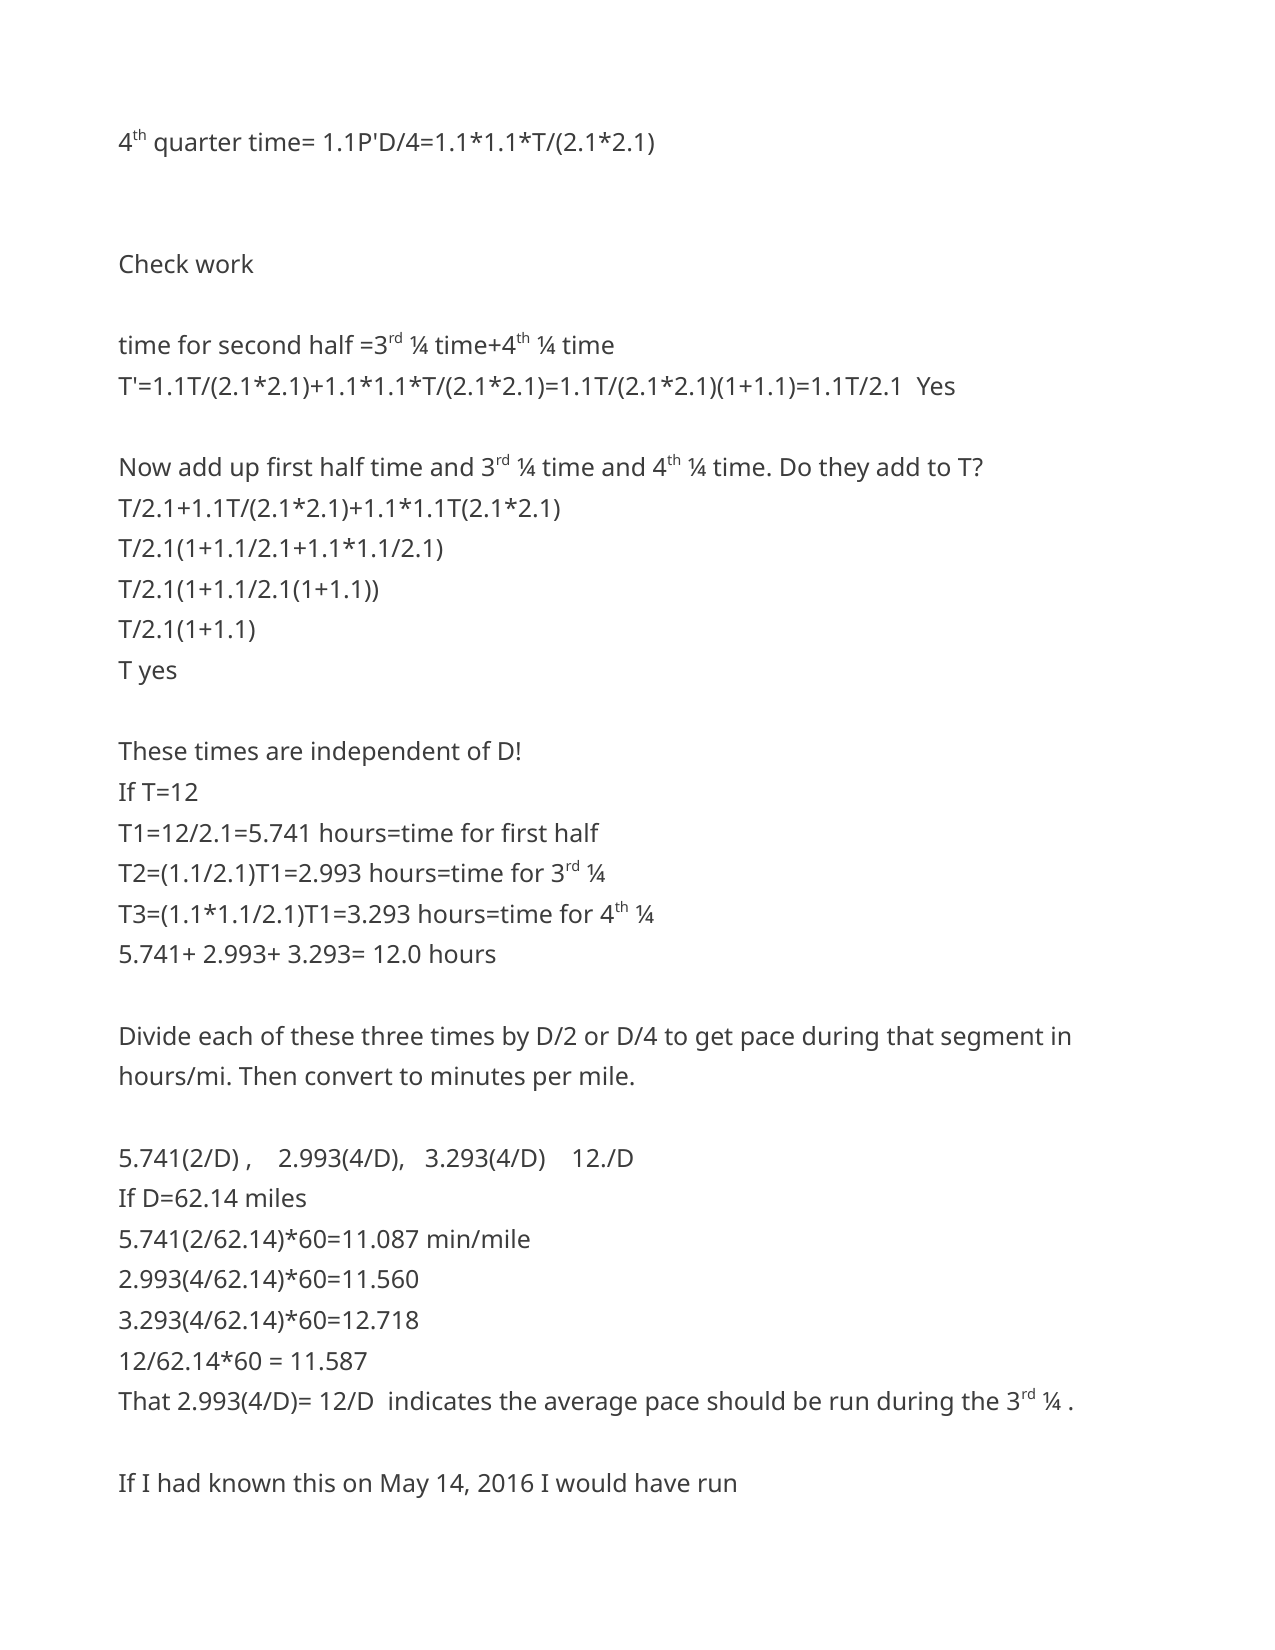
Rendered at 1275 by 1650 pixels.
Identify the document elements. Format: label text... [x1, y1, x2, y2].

text T'=1.1T/(2.1*2.1)+1.1*1.1*T/(2.1*2.1)=1.1T/(2.1*2.1)(1+1.1)=1.1T/2.1 Yes [118, 362, 1157, 402]
text If I had known this on May 14, 2016 I would have run [118, 1459, 1157, 1499]
text 5.741+ 2.993+ 3.293= 12.0 hours [118, 931, 1157, 971]
text Check work [118, 240, 1157, 281]
text 5.741(2/D) , 2.993(4/D), 3.293(4/D) 12./D [118, 1134, 1157, 1174]
text These times are independent of D! [118, 727, 1157, 768]
text 3.293(4/62.14)*60=12.718 [118, 1296, 1157, 1337]
text 4th quarter time= 1.1P'D/4=1.1*1.1*T/(2.1*2.1) [118, 118, 1157, 159]
text That 2.993(4/D)= 12/D indicates the average pace should be run during the 3rd ¼ . [118, 1377, 1157, 1418]
text 2.993(4/62.14)*60=11.560 [118, 1256, 1157, 1296]
text time for second half =3rd ¼ time+4th ¼ time [118, 321, 1157, 362]
text T/2.1(1+1.1) [118, 606, 1157, 646]
text T/2.1(1+1.1/2.1+1.1*1.1/2.1) [118, 524, 1157, 565]
text 12/62.14*60 = 11.587 [118, 1337, 1157, 1377]
text Divide each of these three times by D/2 or D/4 to get pace during that segment in hours/mi. Then convert to minutes per mile. [118, 1012, 1157, 1093]
text T3=(1.1*1.1/2.1)T1=3.293 hours=time for 4th ¼ [118, 890, 1157, 931]
text 5.741(2/62.14)*60=11.087 min/mile [118, 1215, 1157, 1256]
text Now add up first half time and 3rd ¼ time and 4th ¼ time. Do they add to T? [118, 443, 1157, 484]
text If T=12 [118, 768, 1157, 809]
text If D=62.14 miles [118, 1174, 1157, 1215]
text T yes [118, 646, 1157, 687]
text T1=12/2.1=5.741 hours=time for first half [118, 809, 1157, 849]
text T/2.1(1+1.1/2.1(1+1.1)) [118, 565, 1157, 606]
text T/2.1+1.1T/(2.1*2.1)+1.1*1.1T(2.1*2.1) [118, 484, 1157, 524]
text T2=(1.1/2.1)T1=2.993 hours=time for 3rd ¼ [118, 849, 1157, 890]
